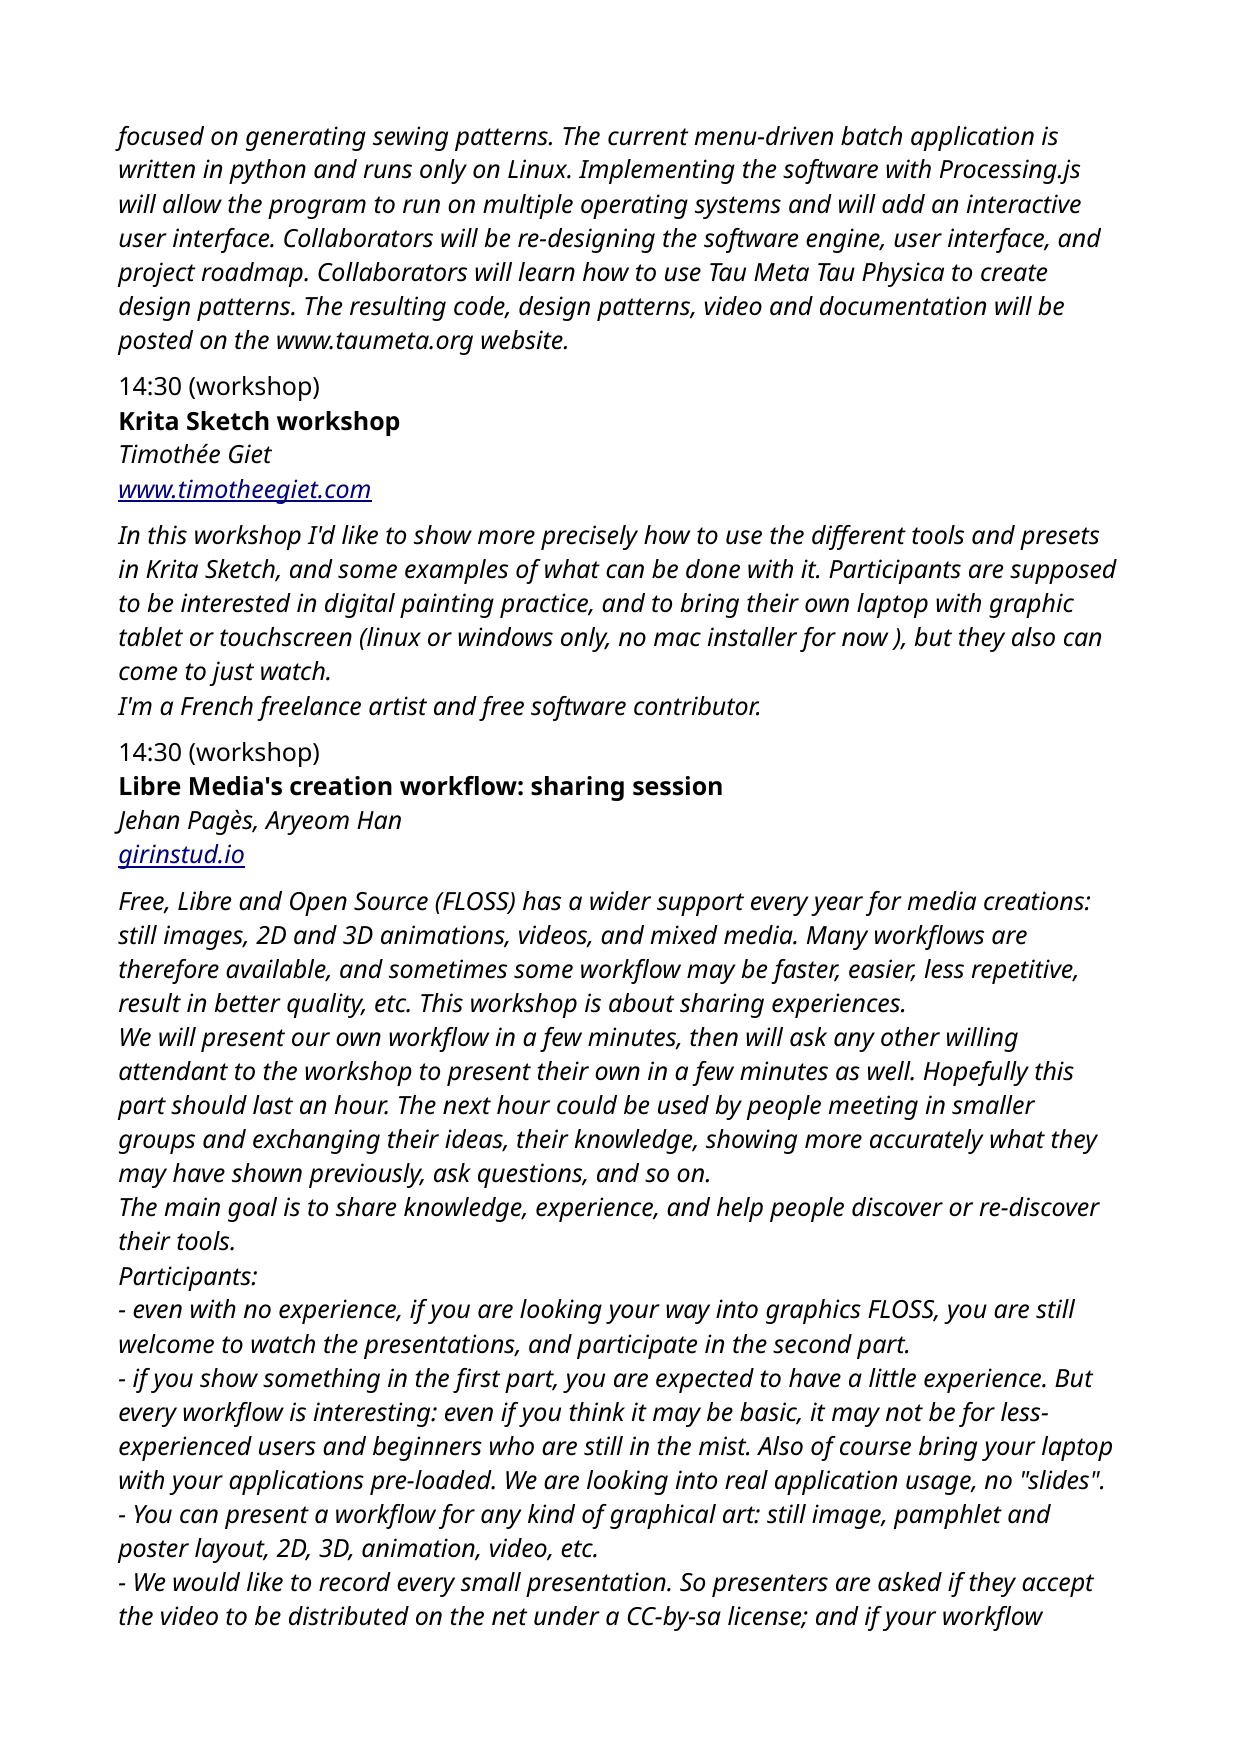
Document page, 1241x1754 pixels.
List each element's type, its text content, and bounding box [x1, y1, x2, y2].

text 14:30 (workshop) Libre Media's creation workflow: sharing session Jehan Pagès, Aryeom Han girinstud.io [118, 735, 1122, 871]
text In this workshop I'd like to show more precisely how to use the different tools and presets in Krita Sketch, and some examples of what can be done with it. Participants are supposed to be interested in digital painting practice, and to bring their own laptop with graphic tablet or touchscreen (linux or windows only, no mac installer for now ), but they also can come to just watch. I'm a French freelance artist and free software contributor. [118, 518, 1122, 722]
text 14:30 (workshop) Krita Sketch workshop Timothée Giet www.timotheegiet.com [118, 369, 1122, 505]
text Free, Libre and Open Source (FLOSS) has a wider support every year for media creations: still images, 2D and 3D animations, videos, and mixed media. Many workflows are therefore available, and sometimes some workflow may be faster, easier, less repetitive, result in better quality, etc. This workshop is about sharing experiences. We will present our own workflow in a few minutes, then will ask any other willing attendant to the workshop to present their own in a few minutes as well. Hopefully this part should last an hour. The next hour could be used by people meeting in smaller groups and exchanging their ideas, their knowledge, showing more accurately what they may have shown previously, ask questions, and so on. The main goal is to share knowledge, experience, and help people discover or re-discover their tools. Participants: - even with no experience, if you are looking your way into graphics FLOSS, you are still welcome to watch the presentations, and participate in the second part. - if you show something in the first part, you are expected to have a little experience. But every workflow is interesting: even if you think it may be basic, it may not be for less-experienced users and beginners who are still in the mist. Also of course bring your laptop with your applications pre-loaded. We are looking into real application usage, no "slides". - You can present a workflow for any kind of graphical art: still image, pamphlet and poster layout, 2D, 3D, animation, video, etc. - We would like to record every small presentation. So presenters are asked if they accept the video to be distributed on the net under a CC-by-sa license; and if your workflow [118, 883, 1122, 1633]
text focused on generating sewing patterns. The current menu-driven batch application is written in python and runs only on Linux. Implementing the software with Processing.js will allow the program to run on multiple operating systems and will add an interactive user interface. Collaborators will be re-designing the software engine, user interface, and project roadmap. Collaborators will learn how to use Tau Meta Tau Physica to create design patterns. The resulting code, design patterns, video and documentation will be posted on the www.taumeta.org website. [118, 118, 1122, 357]
